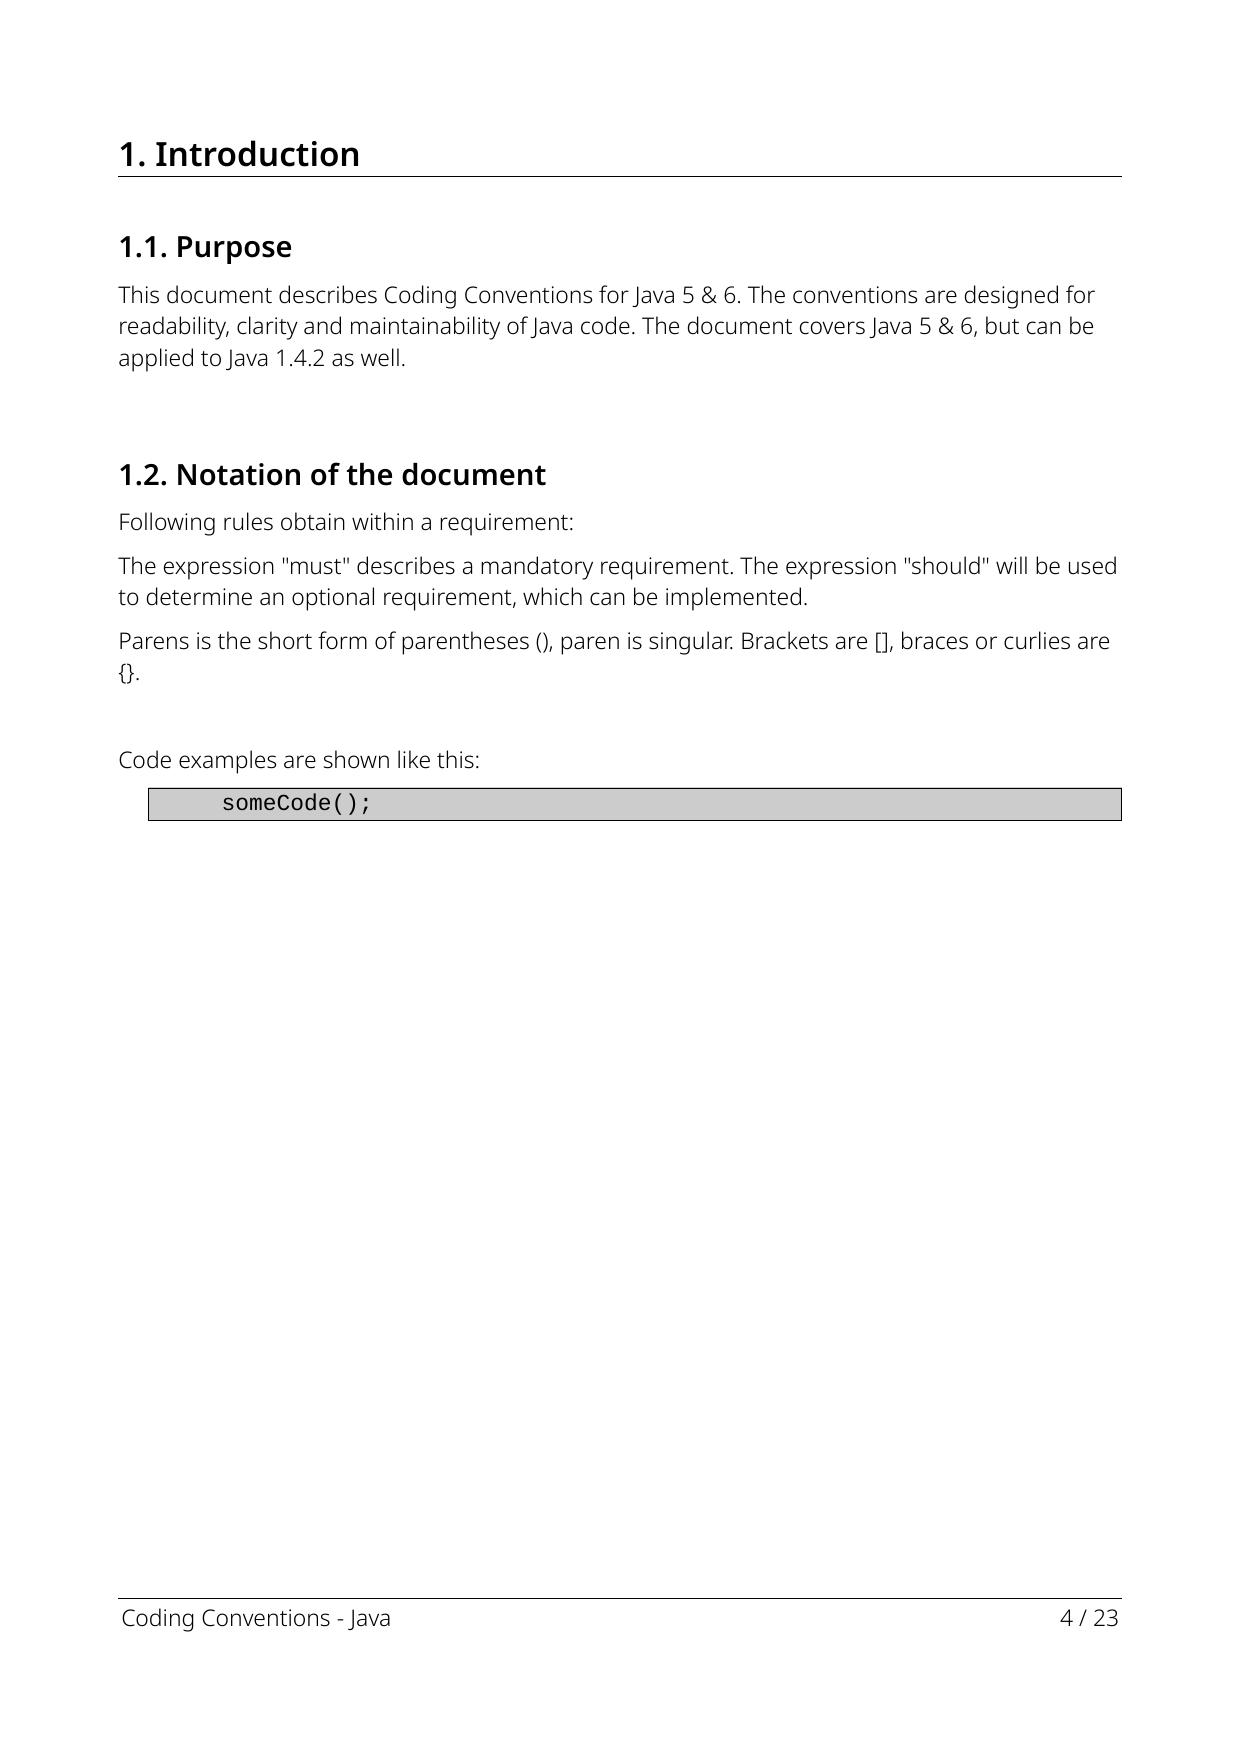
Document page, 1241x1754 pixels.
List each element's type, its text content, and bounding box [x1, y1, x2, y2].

subtitle Introduction [118, 131, 1122, 176]
text The expression "must" describes a mandatory requirement. The expression "should" will be used to determine an optional requirement, which can be implemented. [118, 550, 1122, 612]
text someCode(); [149, 789, 1121, 820]
text Code examples are shown like this: [118, 744, 1122, 775]
subtitle Purpose [118, 227, 1122, 266]
text This document describes Coding Conventions for Java 5 & 6. The conventions are designed for readability, clarity and maintainability of Java code. The document covers Java 5 & 6, but can be applied to Java 1.4.2 as well. [118, 279, 1122, 373]
subtitle Notation of the document [118, 454, 1122, 494]
text Parens is the short form of parentheses (), paren is singular. Brackets are [], braces or curlies are {}. [118, 625, 1122, 687]
text Following rules obtain within a requirement: [118, 506, 1122, 537]
